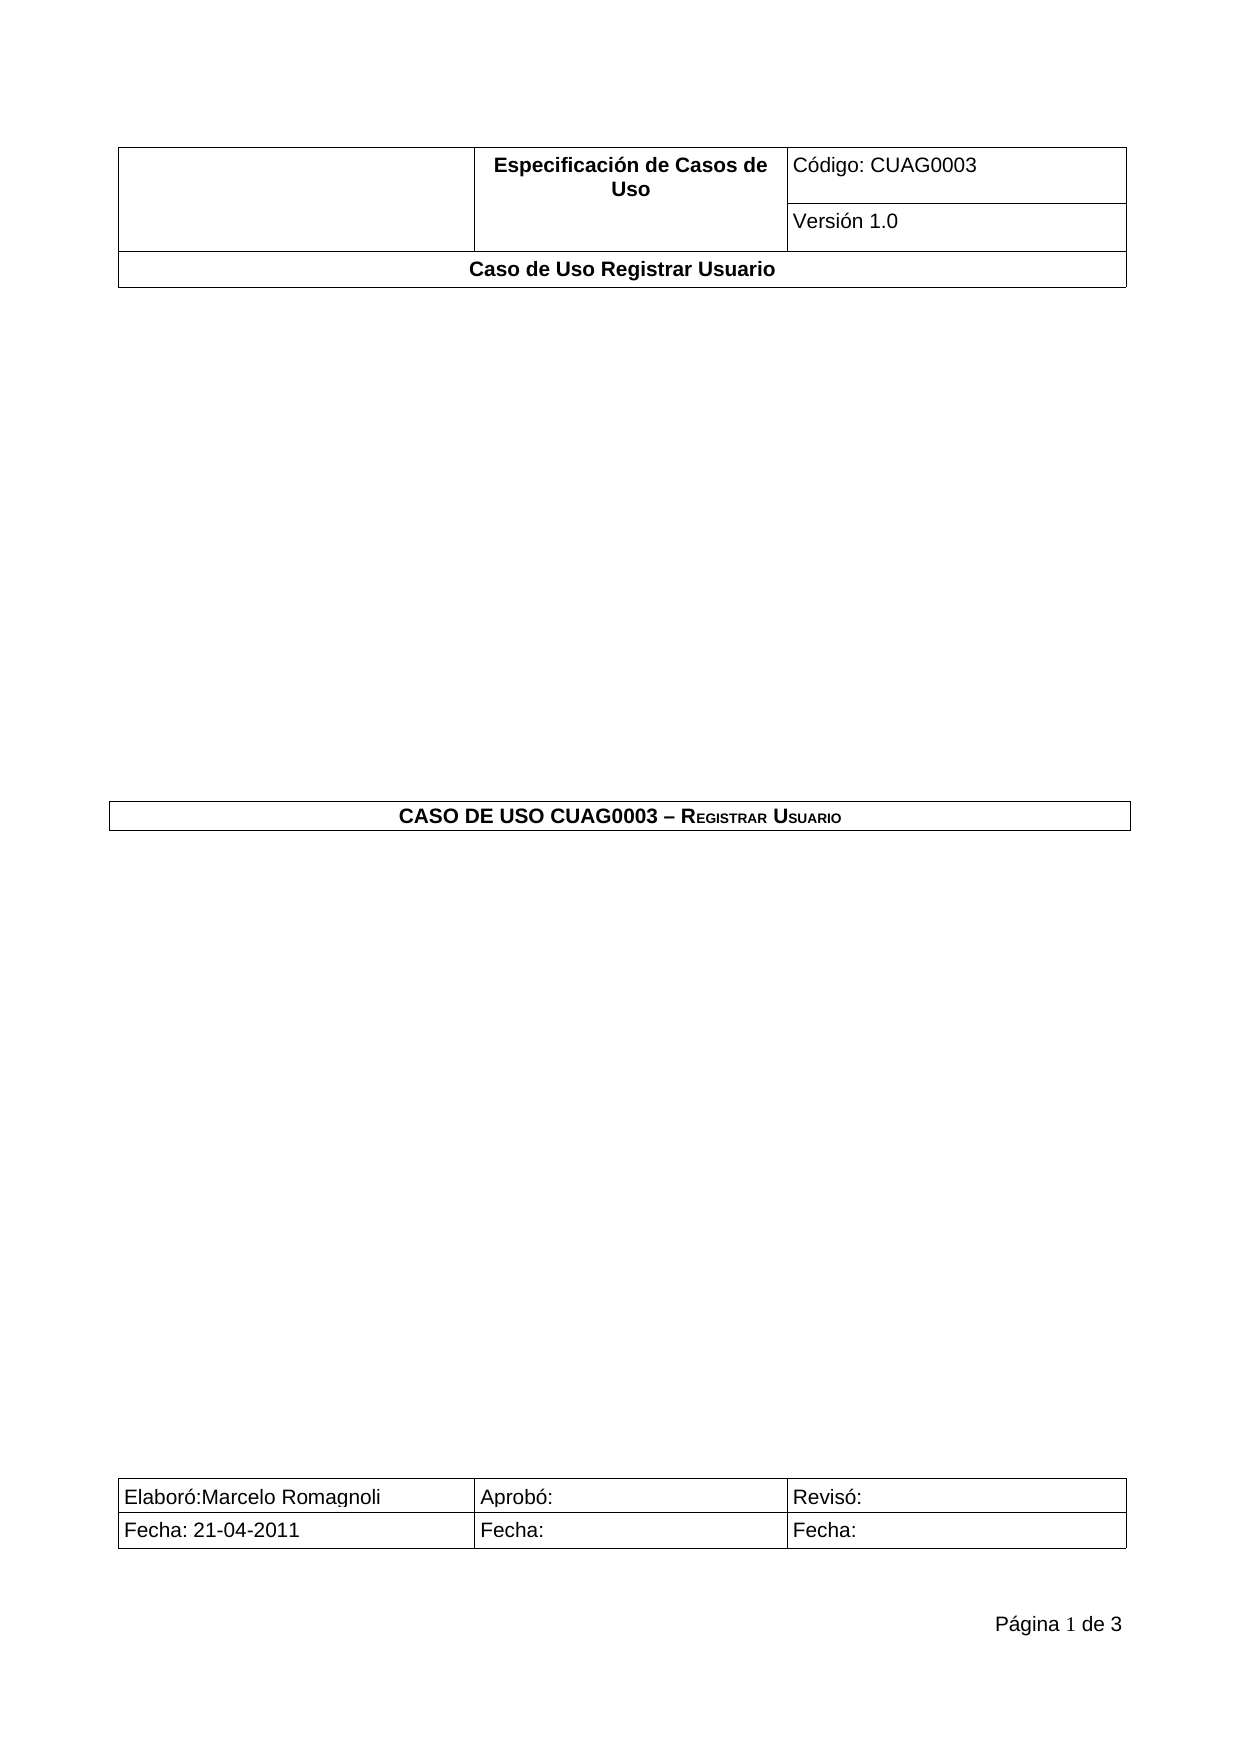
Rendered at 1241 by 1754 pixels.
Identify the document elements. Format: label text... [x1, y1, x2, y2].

table_header Aprobó: [475, 1479, 787, 1512]
table_cell Fecha: [475, 1513, 787, 1547]
table_header Elaboró:Marcelo Romagnoli [119, 1479, 474, 1512]
table_cell Fecha: 21-04-2011 [119, 1513, 474, 1547]
table_cell Fecha: [788, 1513, 1126, 1547]
text CASO DE USO CUAG0003 – Registrar Usuario [110, 802, 1130, 830]
table_header Revisó: [788, 1479, 1126, 1512]
